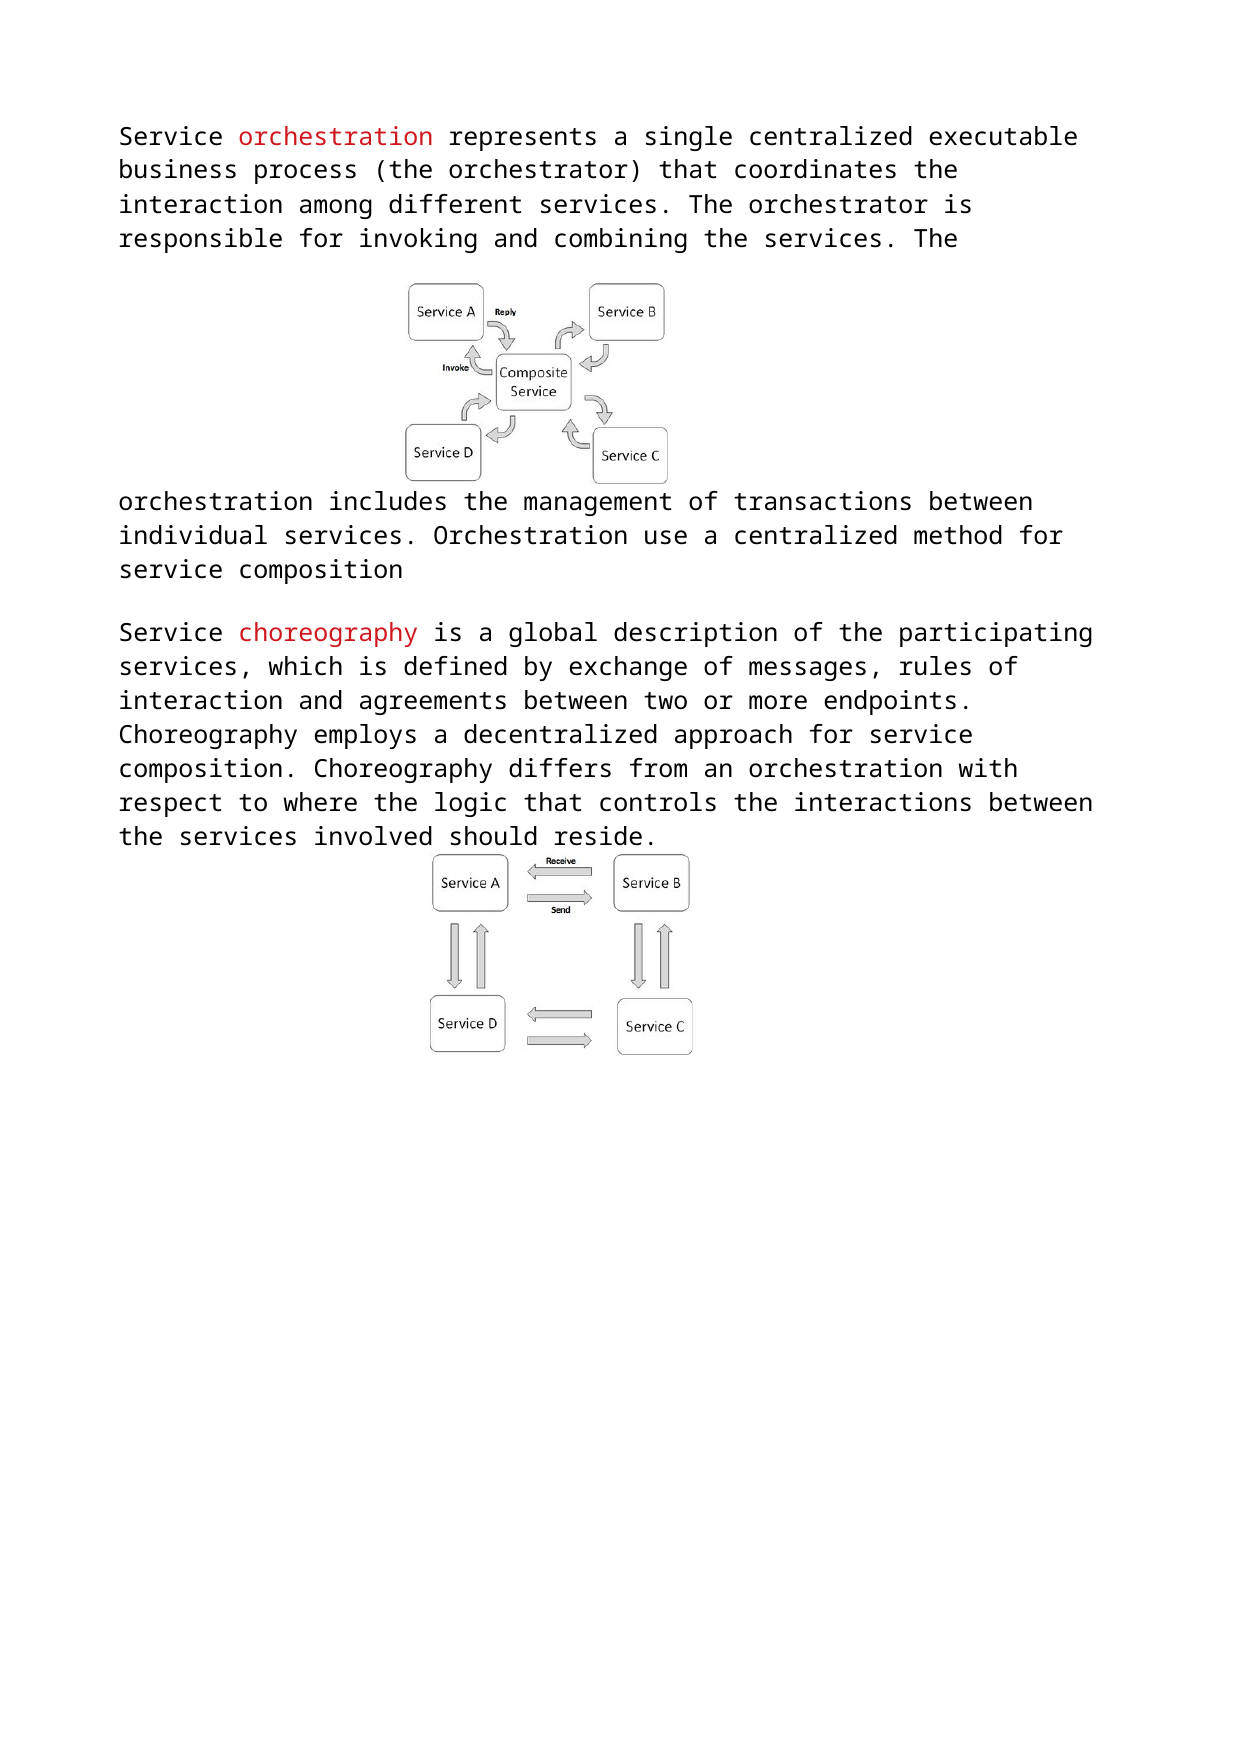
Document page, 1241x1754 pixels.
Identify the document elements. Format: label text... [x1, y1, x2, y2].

text Service choreography is a global description of the participating services, which is defined by exchange of messages, rules of interaction and agreements between two or more endpoints. Choreography employs a decentralized approach for service composition. Choreography differs from an orchestration with respect to where the logic that controls the interactions between the services involved should reside. [118, 614, 1122, 853]
text Service orchestration represents a single centralized executable business process (the orchestrator) that coordinates the interaction among different services. The orchestrator is responsible for invoking and combining the services. The orchestration includes the management of transactions between individual services. Orchestration use a centralized method for service composition [118, 118, 1122, 586]
picture [405, 283, 668, 484]
picture [430, 852, 693, 1055]
